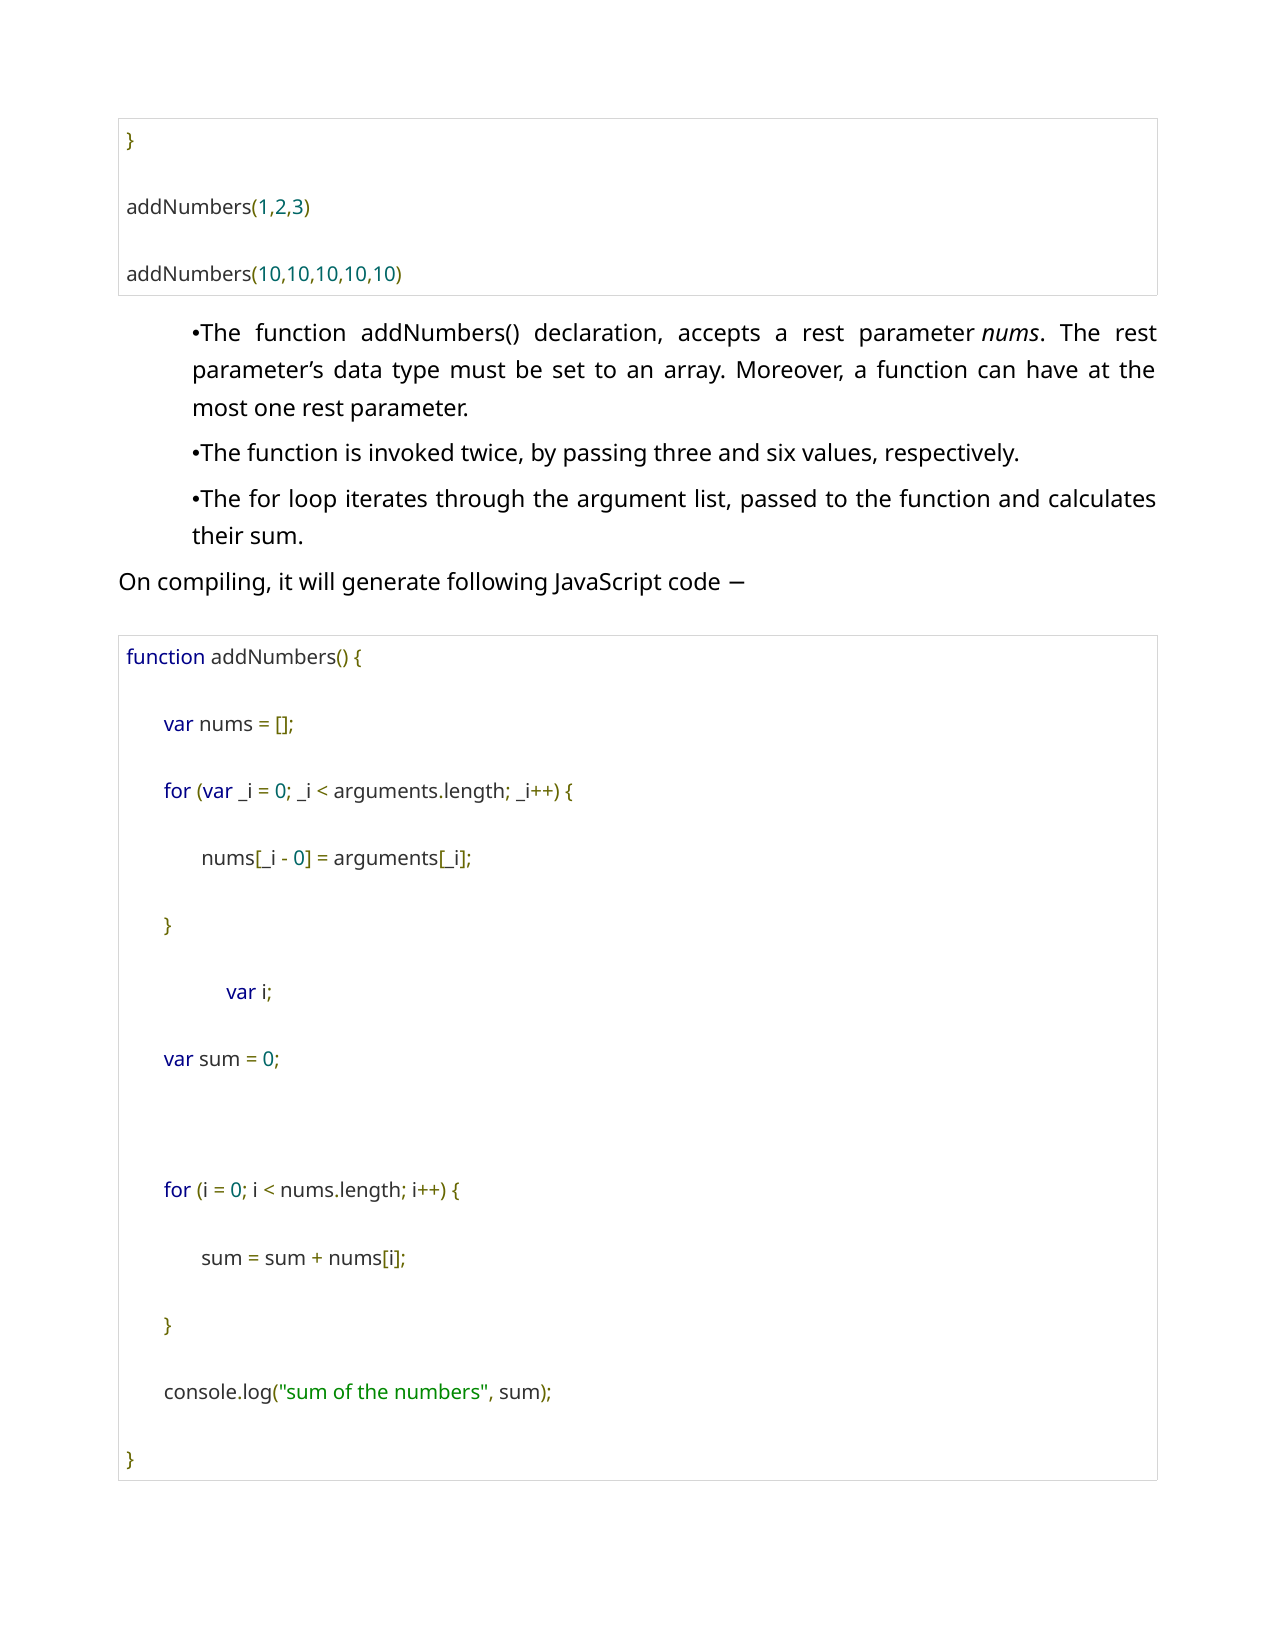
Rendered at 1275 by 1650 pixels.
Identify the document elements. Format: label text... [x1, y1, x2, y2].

text On compiling, it will generate following JavaScript code − [118, 559, 1157, 597]
list The for loop iterates through the argument list, passed to the function and calculates their sum. [118, 476, 1157, 551]
text } [119, 119, 1157, 154]
text console.log("sum of the numbers", sum); [119, 1369, 1157, 1405]
text nums[_i - 0] = arguments[_i]; [119, 836, 1157, 872]
list The function is invoked twice, by passing three and six values, respectively. [118, 431, 1157, 469]
text for (i = 0; i < nums.length; i++) { [119, 1168, 1157, 1204]
text } [119, 1436, 1157, 1480]
text for (var _i = 0; _i < arguments.length; _i++) { [119, 769, 1157, 804]
text } [119, 1302, 1157, 1338]
text var sum = 0; [119, 1037, 1157, 1073]
text var i; [119, 970, 1157, 1006]
text function addNumbers() { [119, 636, 1157, 670]
text sum = sum + nums[i]; [119, 1235, 1157, 1271]
text addNumbers(10,10,10,10,10) [119, 252, 1157, 295]
text } [119, 903, 1157, 939]
text var nums = []; [119, 702, 1157, 737]
list The function addNumbers() declaration, accepts a rest parameter nums. The rest parameter’s data type must be set to an array. Moreover, a function can have at the most one rest parameter. [118, 311, 1157, 423]
text addNumbers(1,2,3) [119, 185, 1157, 221]
